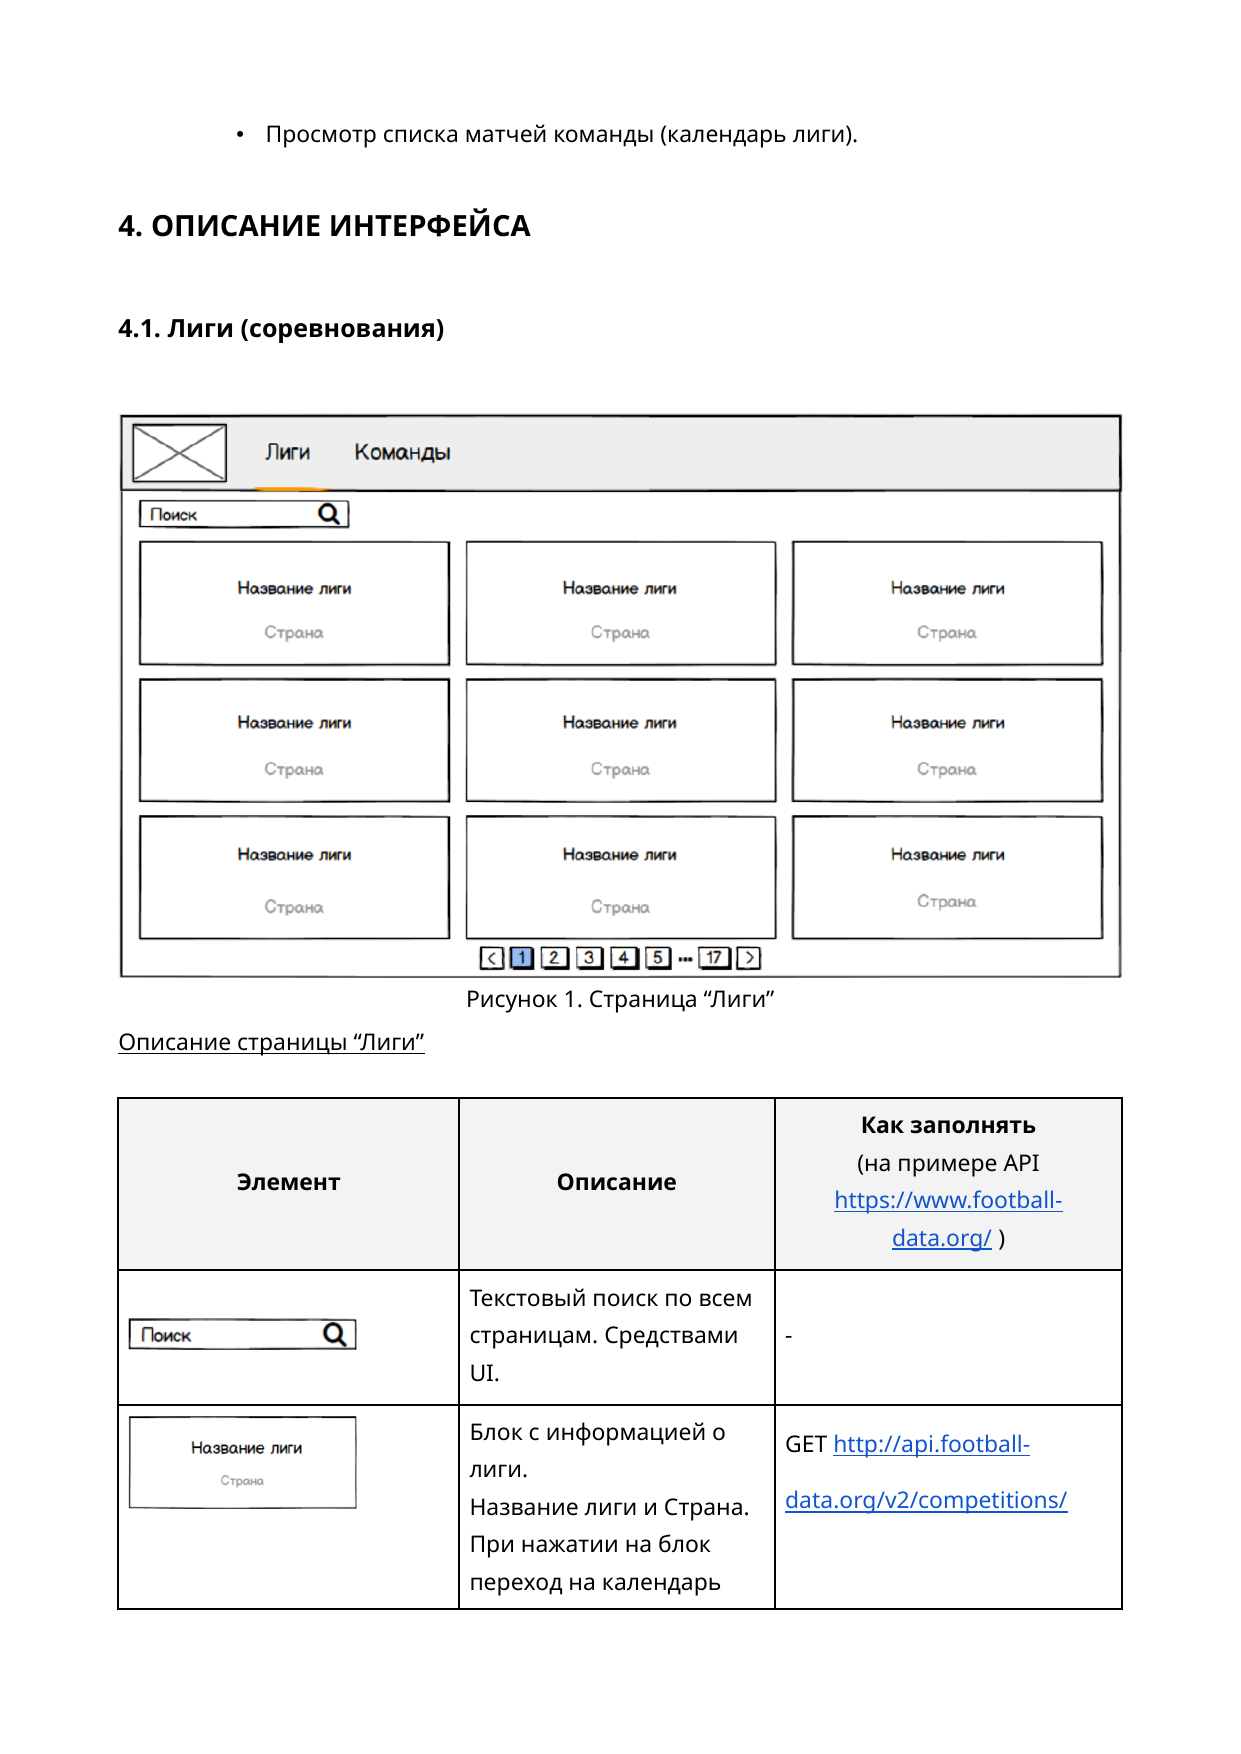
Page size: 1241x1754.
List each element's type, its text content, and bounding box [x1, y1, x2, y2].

list Просмотр списка матчей команды (календарь лиги). [236, 118, 1122, 149]
table_cell [119, 1406, 458, 1608]
table_header Как заполнять (на примере API https://www.football-data.org/ ) [776, 1099, 1121, 1269]
table_header Элемент [119, 1099, 458, 1269]
picture [118, 413, 1123, 978]
subtitle 4.1. Лиги (соревнования) [118, 310, 1122, 344]
picture [128, 1318, 357, 1350]
text Рисунок 1. Страница “Лиги” [118, 983, 1122, 1014]
table_cell Блок с информацией о лиги. Название лиги и Страна. При нажатии на блок переход на календарь [460, 1406, 774, 1608]
table_cell GET http://api.football-data.org/v2/competitions/ [776, 1406, 1121, 1608]
picture [128, 1416, 357, 1509]
text Описание страницы “Лиги” [118, 1026, 1122, 1057]
table_cell Текстовый поиск по всем страницам. Средствами UI. [460, 1271, 774, 1403]
table_cell - [776, 1271, 1121, 1403]
table_header Описание [460, 1099, 774, 1269]
subtitle 4. ОПИСАНИЕ ИНТЕРФЕЙСА [118, 206, 1122, 245]
table_cell [119, 1271, 458, 1403]
